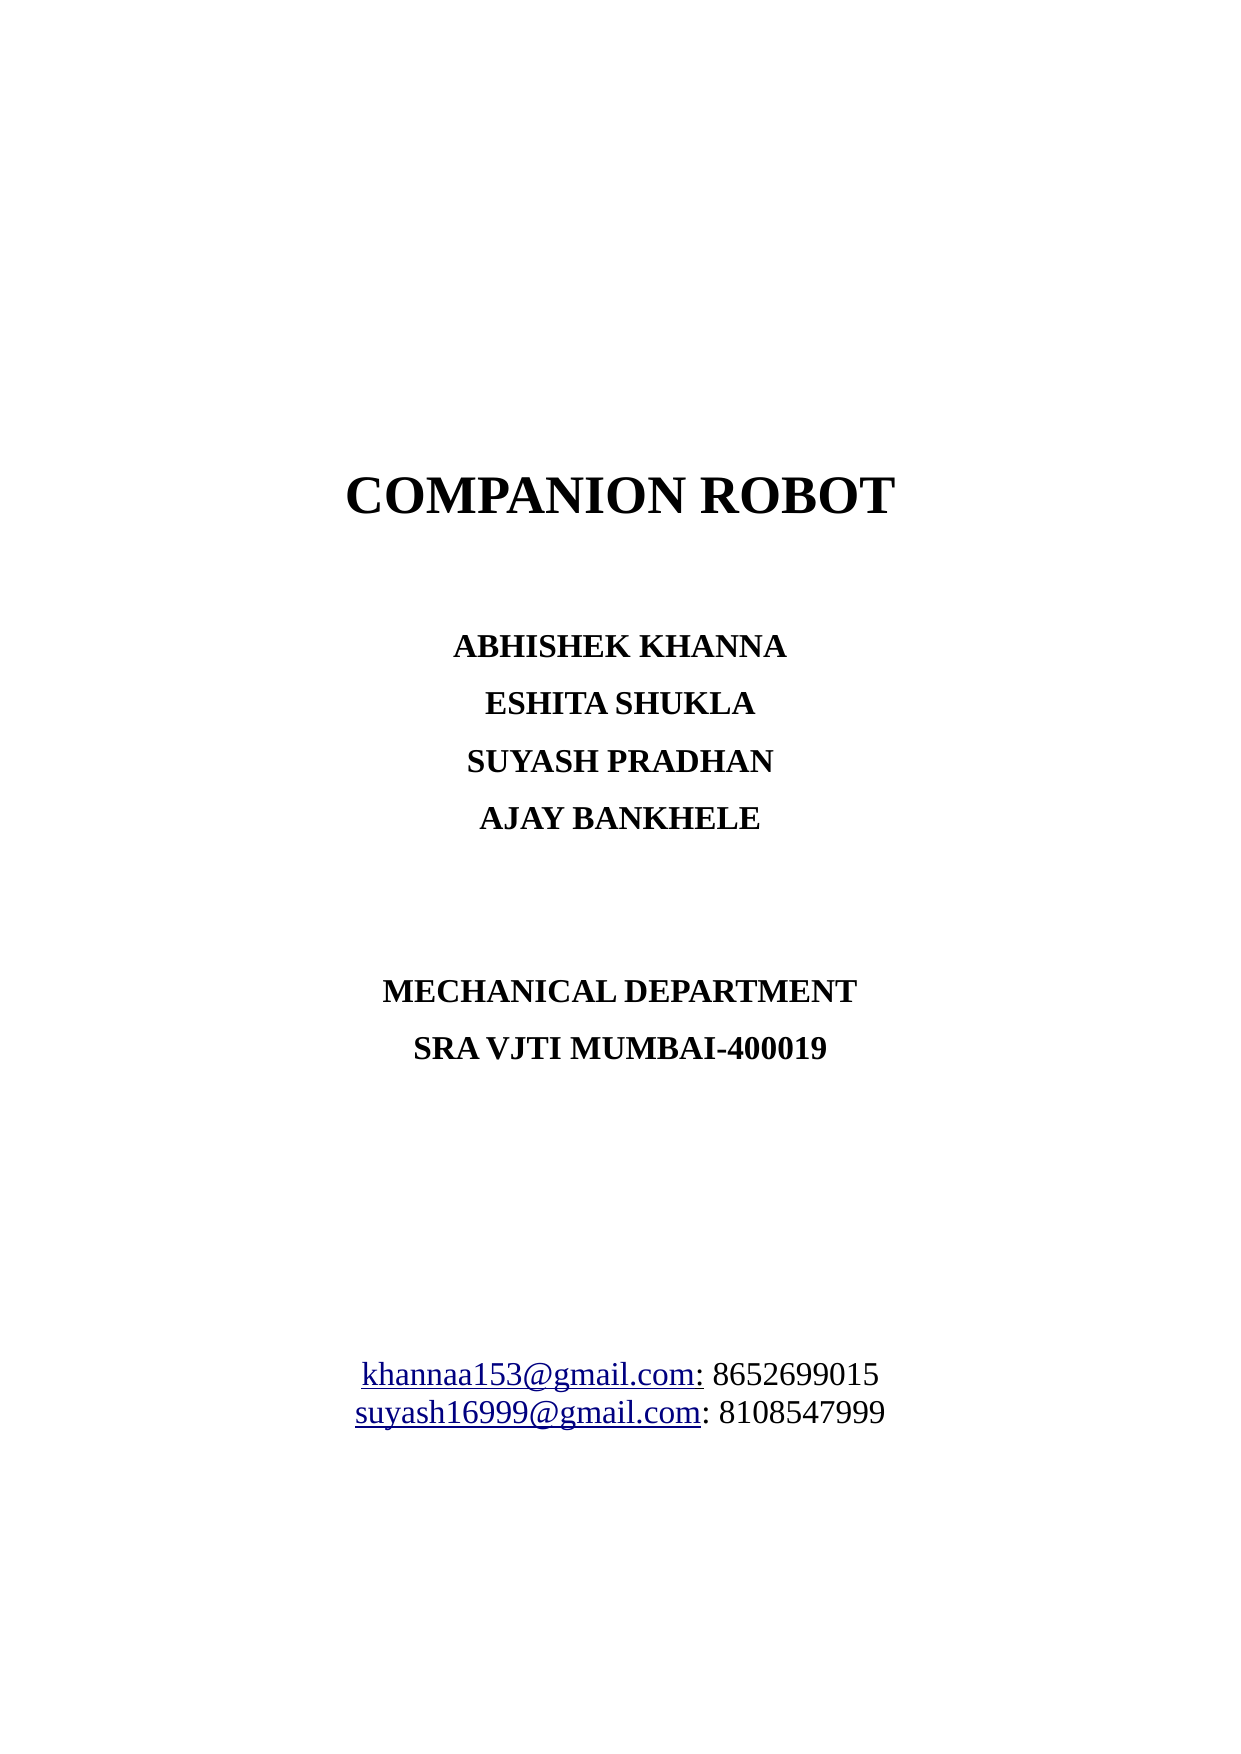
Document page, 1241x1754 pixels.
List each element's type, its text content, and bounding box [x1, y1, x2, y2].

text SUYASH PRADHAN [118, 741, 1122, 779]
text COMPANION ROBOT [118, 463, 1122, 525]
text ABHISHEK KHANNA [118, 626, 1122, 664]
text SRA VJTI MUMBAI-400019 [118, 1028, 1122, 1067]
text suyash16999@gmail.com: 8108547999 [118, 1393, 1122, 1431]
text MECHANICAL DEPARTMENT [118, 971, 1122, 1009]
text ESHITA SHUKLA [118, 683, 1122, 722]
text AJAY BANKHELE [118, 798, 1122, 837]
text khannaa153@gmail.com: 8652699015 [118, 1354, 1122, 1393]
